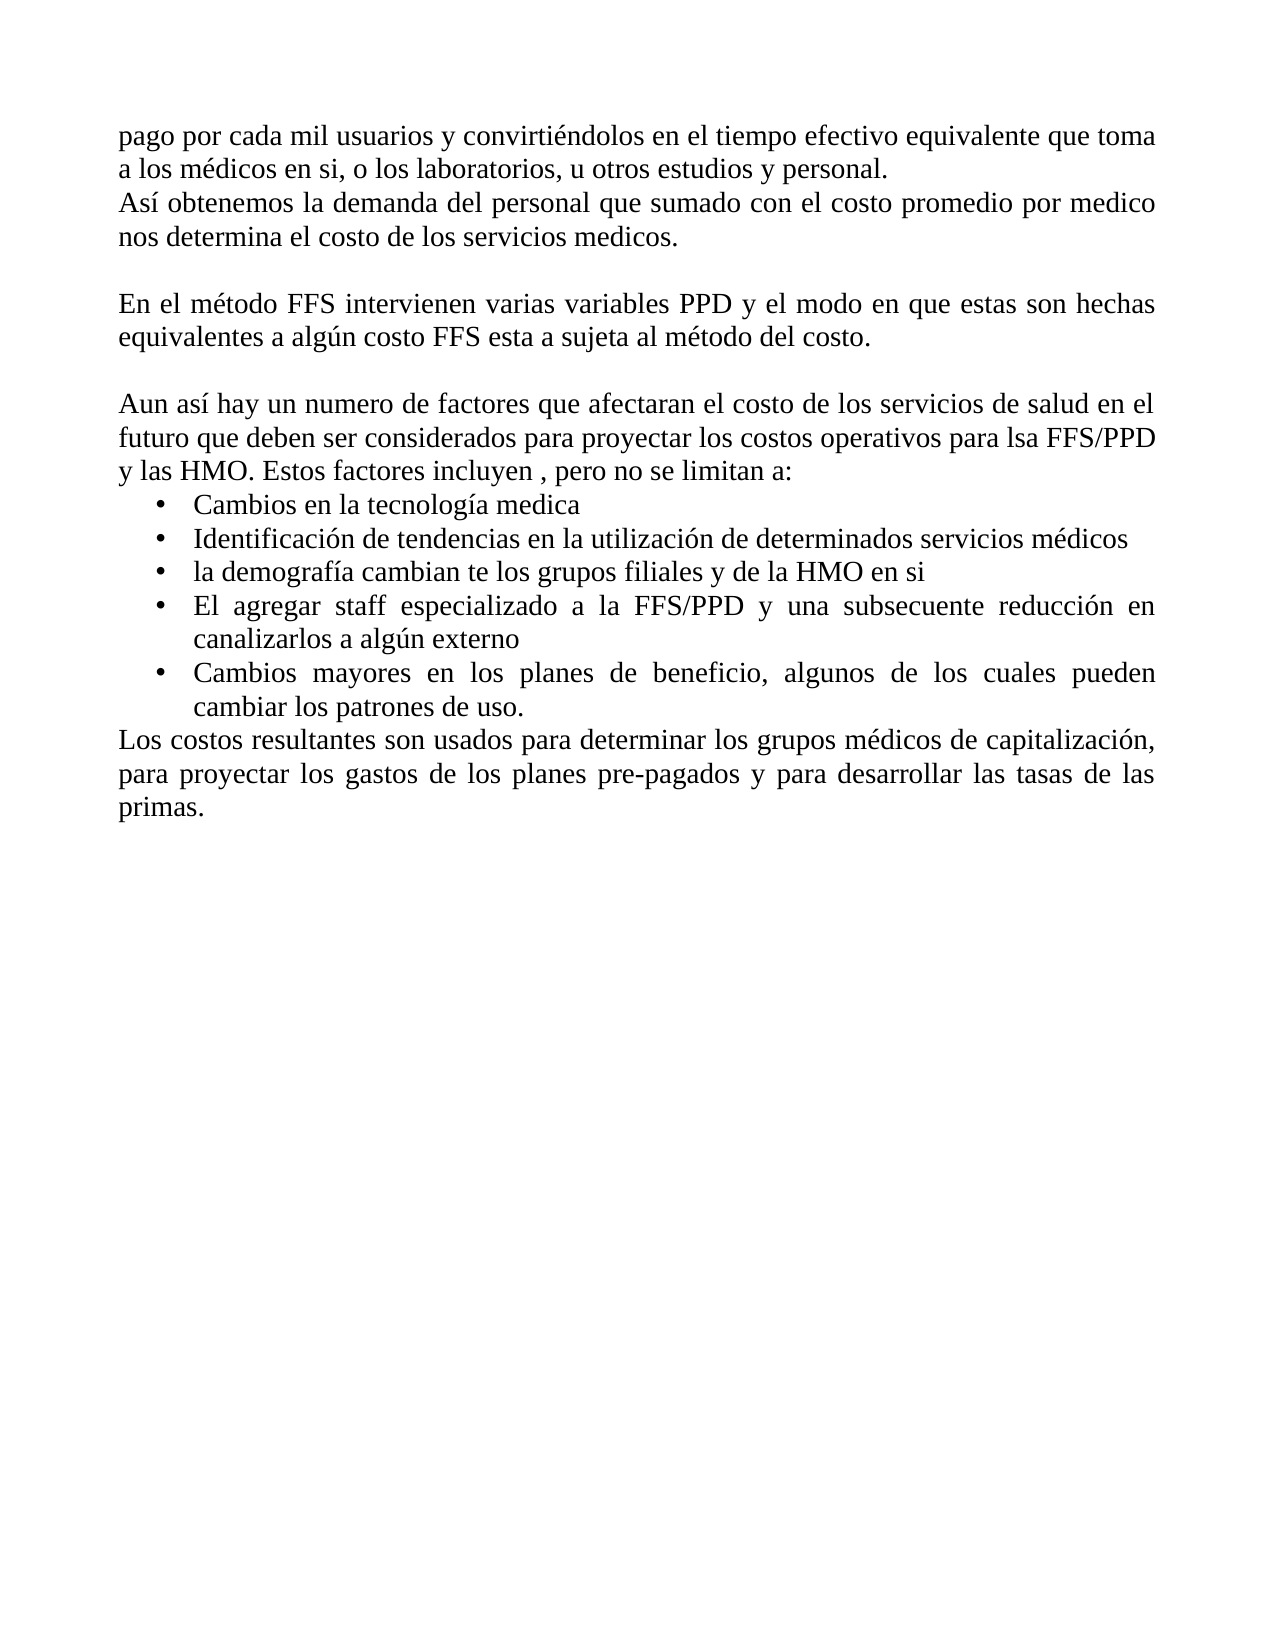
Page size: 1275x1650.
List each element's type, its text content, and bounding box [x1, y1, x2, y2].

list El agregar staff especializado a la FFS/PPD y una subsecuente reducción en canalizarlos a algún externo [156, 588, 1157, 655]
list la demografía cambian te los grupos filiales y de la HMO en si [156, 554, 1157, 588]
list Cambios mayores en los planes de beneficio, algunos de los cuales pueden cambiar los patrones de uso. [156, 655, 1157, 722]
text En el método FFS intervienen varias variables PPD y el modo en que estas son hechas equivalentes a algún costo FFS esta a sujeta al método del costo. [118, 286, 1157, 353]
list Identificación de tendencias en la utilización de determinados servicios médicos [156, 521, 1157, 554]
text Así obtenemos la demanda del personal que sumado con el costo promedio por medico nos determina el costo de los servicios medicos. [118, 185, 1157, 252]
text pago por cada mil usuarios y convirtiéndolos en el tiempo efectivo equivalente que toma a los médicos en si, o los laboratorios, u otros estudios y personal. [118, 118, 1157, 185]
text Los costos resultantes son usados para determinar los grupos médicos de capitalización, para proyectar los gastos de los planes pre-pagados y para desarrollar las tasas de las primas. [118, 722, 1157, 823]
list Cambios en la tecnología medica [156, 487, 1157, 521]
text Aun así hay un numero de factores que afectaran el costo de los servicios de salud en el futuro que deben ser considerados para proyectar los costos operativos para lsa FFS/PPD y las HMO. Estos factores incluyen , pero no se limitan a: [118, 386, 1157, 487]
